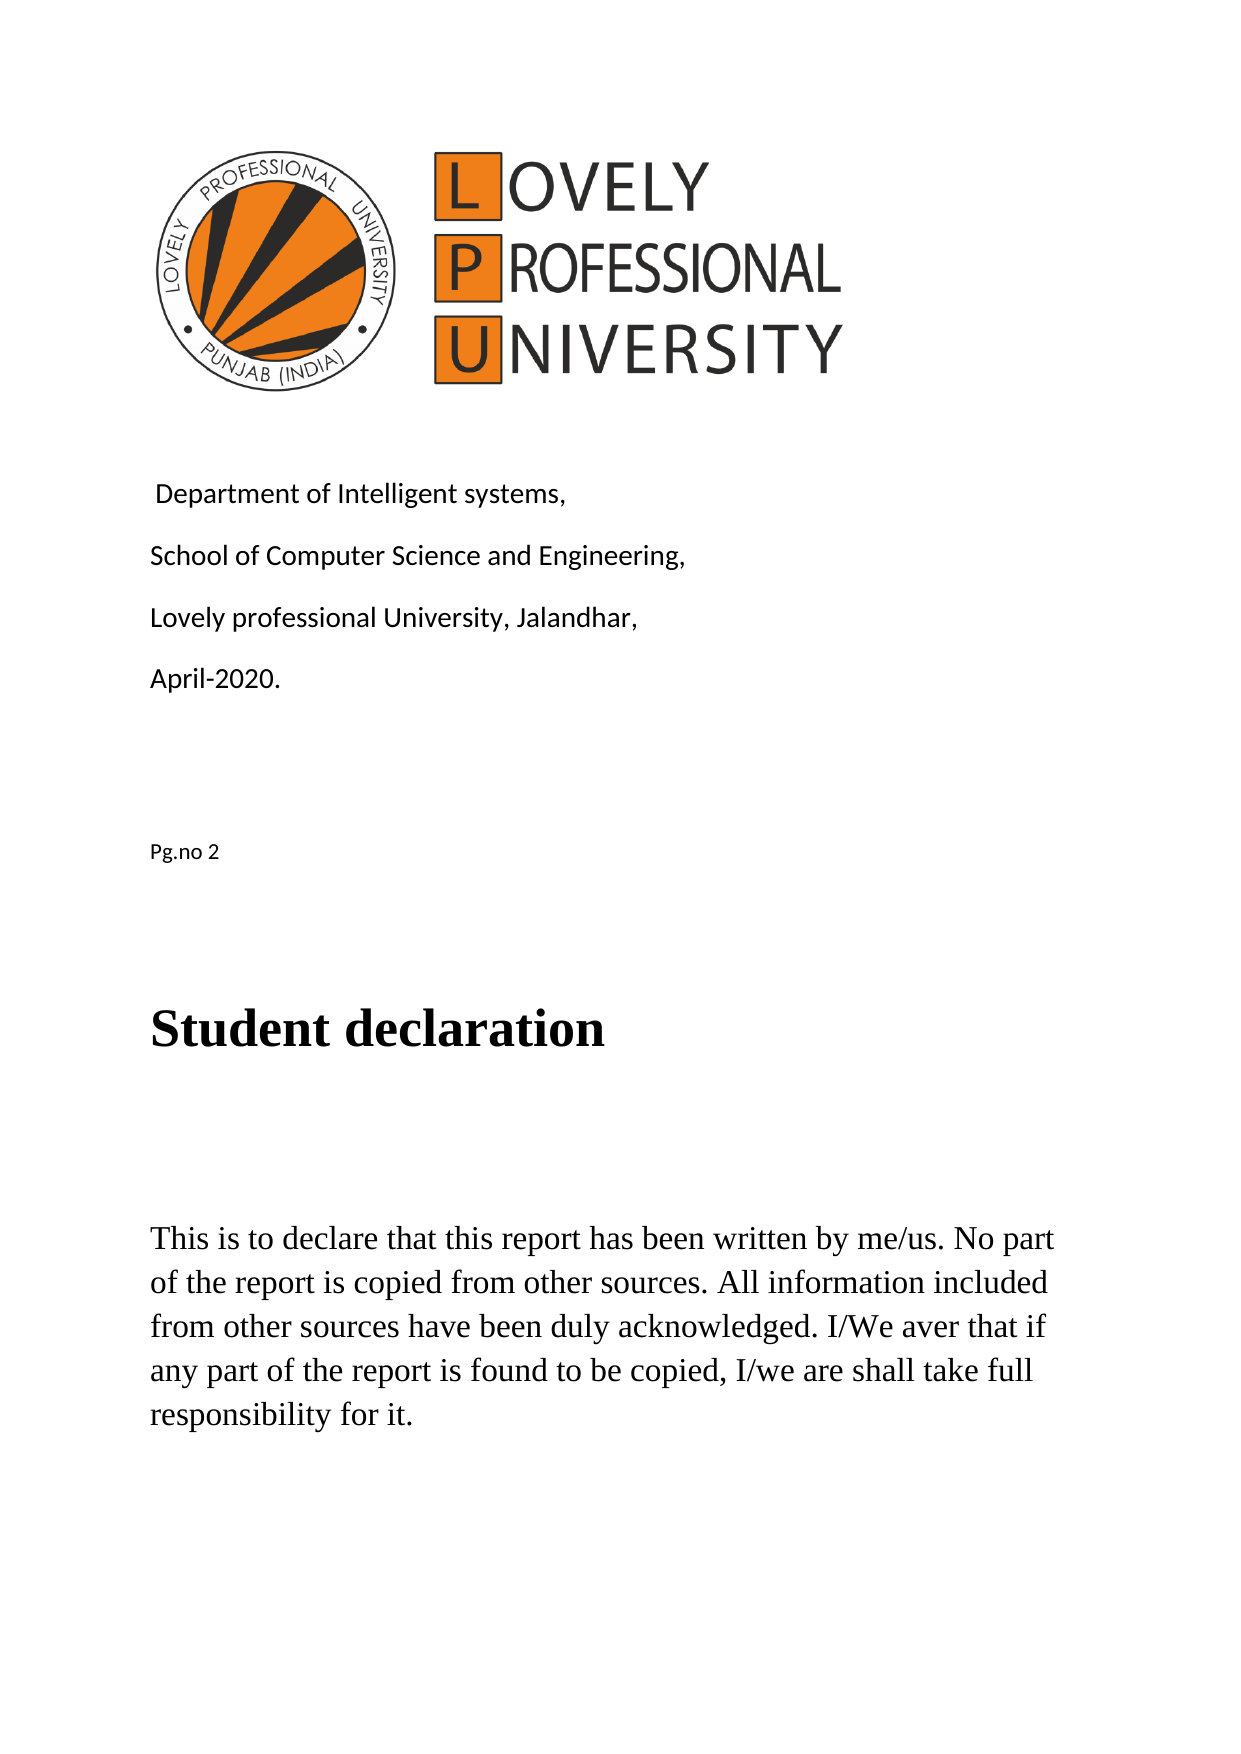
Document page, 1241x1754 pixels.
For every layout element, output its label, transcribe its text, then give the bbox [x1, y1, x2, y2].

text School of Computer Science and Engineering, [150, 537, 1090, 573]
text Lovely professional University, Jalandhar, [150, 599, 1090, 634]
text April-2020. [150, 661, 1090, 696]
text This is to declare that this report has been written by me/us. No part of the report is copied from other sources. All information included from other sources have been duly acknowledged. I/We aver that if any part of the report is found to be copied, I/we are shall take full responsibility for it. [150, 1218, 1090, 1433]
text Department of Intelligent systems, [150, 475, 1090, 511]
text Pg.no 2 [150, 837, 1090, 865]
text Student declaration [150, 996, 1090, 1058]
picture [155, 150, 844, 392]
